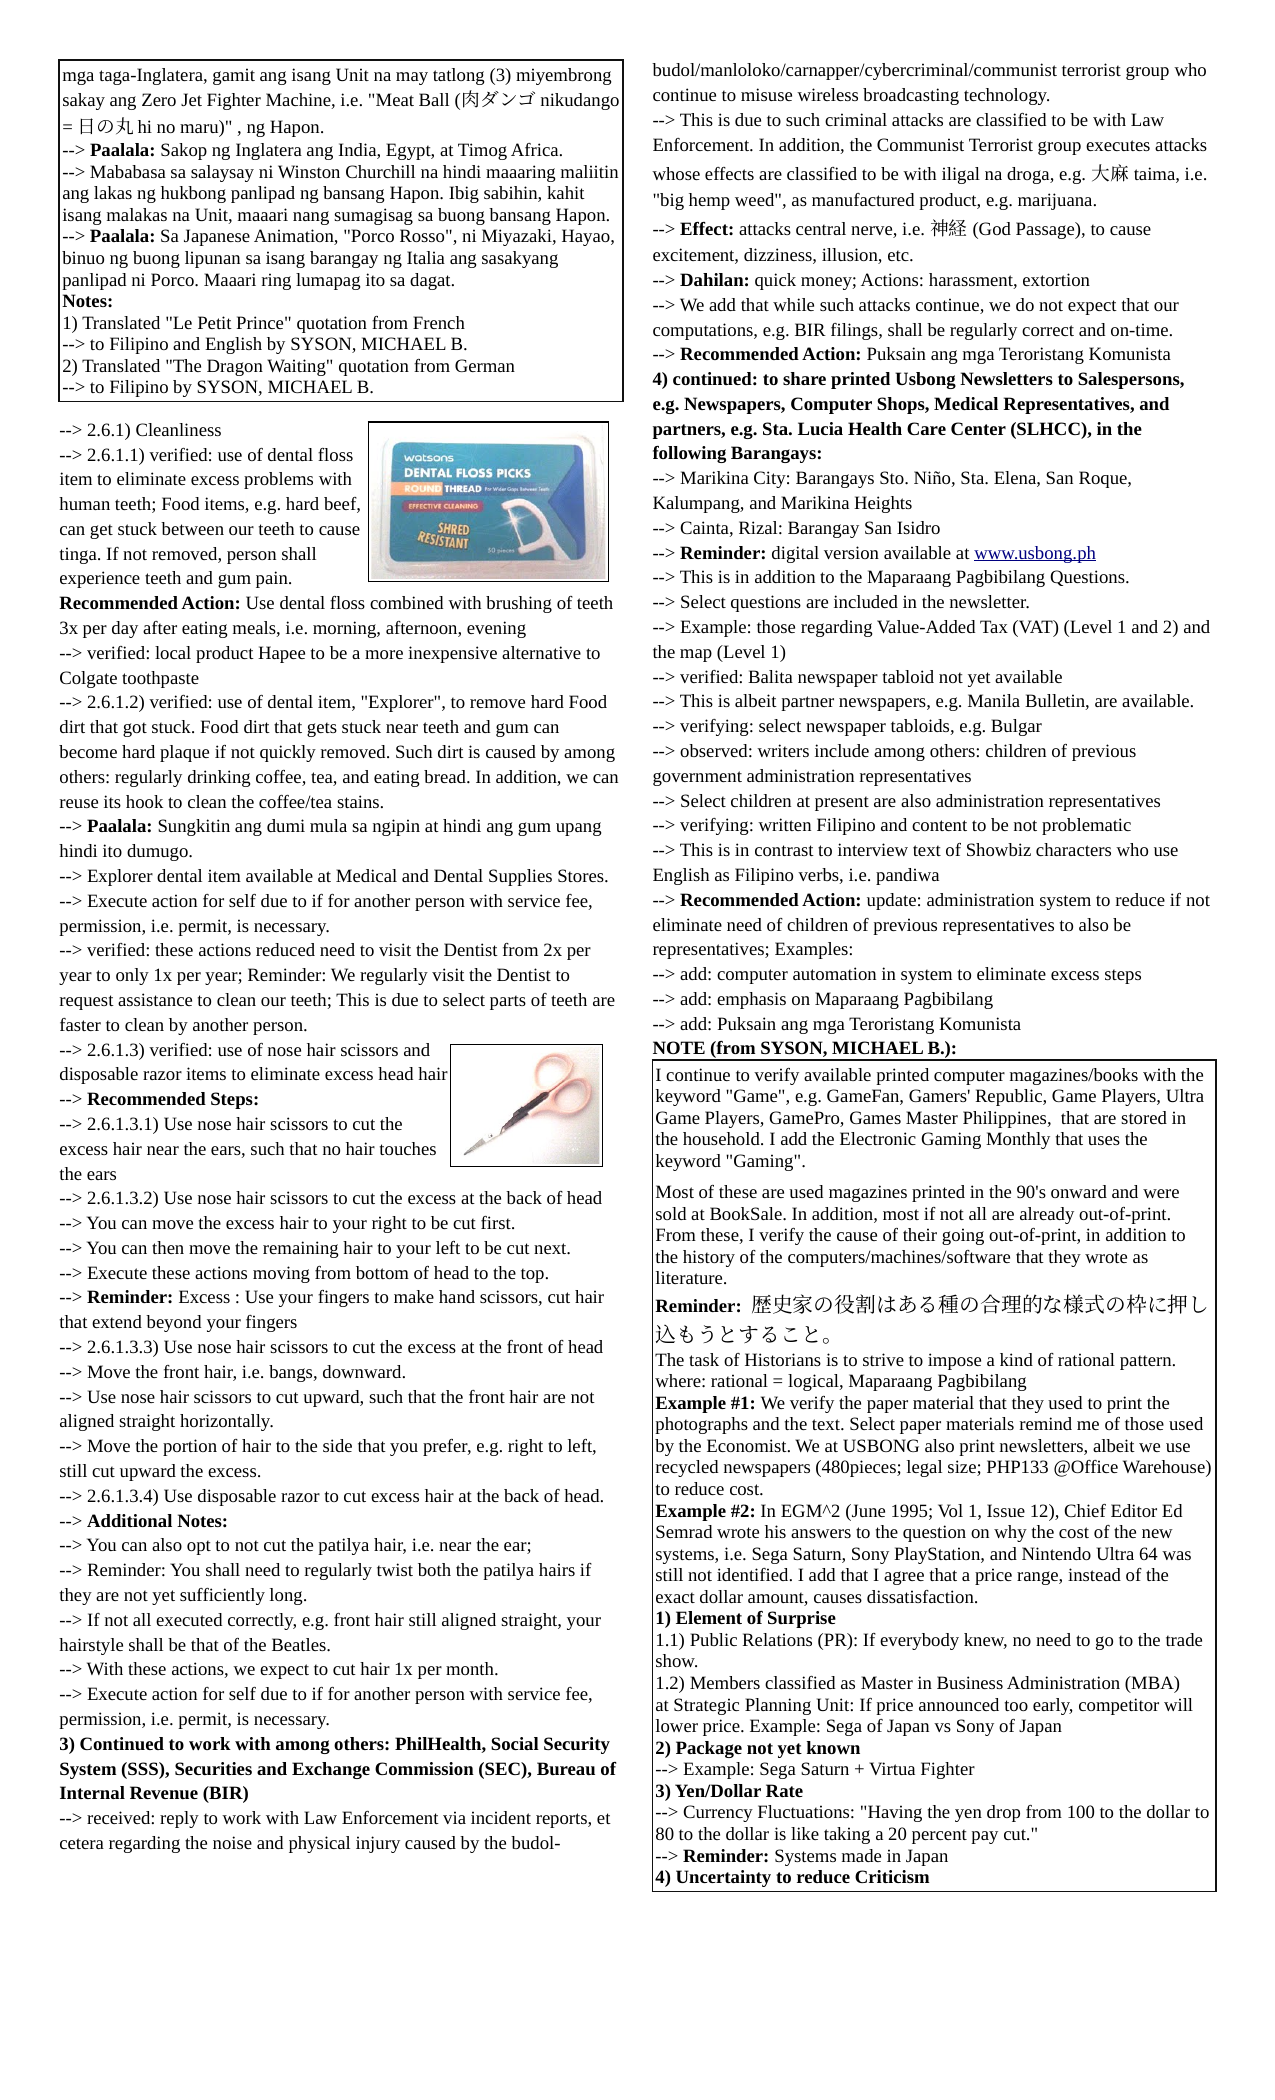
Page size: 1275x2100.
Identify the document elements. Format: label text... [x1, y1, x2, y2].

text --> Marikina City: Barangays Sto. Niño, Sta. Elena, San Roque, Kalumpang, and Marikina Heights [652, 467, 1216, 514]
text --> This is due to such criminal attacks are classified to be with Law Enforcement. In addition, the Communist Terrorist group executes attacks whose effects are classified to be with iligal na droga, e.g. 大麻 taima, i.e. "big hemp weed", as manufactured product, e.g. marijuana. [652, 109, 1216, 211]
text --> 2.6.1.2) verified: use of dental item, "Explorer", to remove hard Food dirt that got stuck. Food dirt that gets stuck near teeth and gum can become hard plaque if not quickly removed. Such dirt is caused by among others: regularly drinking coffee, tea, and eating bread. In addition, we can reuse its hook to clean the coffee/tea stains. [59, 691, 623, 812]
text --> We add that while such attacks continue, we do not expect that our computations, e.g. BIR filings, shall be regularly correct and on-time. [652, 294, 1216, 340]
text NOTE (from SYSON, MICHAEL B.): [652, 1037, 1216, 1059]
text --> Paalala: Sungkitin ang dumi mula sa ngipin at hindi ang gum upang hindi ito dumugo. [59, 815, 623, 862]
text [603, 1088, 623, 1110]
text --> received: reply to work with Law Enforcement via incident reports, et cetera regarding the noise and physical injury caused by the budol- [59, 1807, 623, 1853]
text --> Reminder: You shall need to regularly twist both the patilya hairs if they are not yet sufficiently long. [59, 1559, 623, 1606]
picture [454, 1047, 600, 1164]
text --> 2.6.1.3.1) Use nose hair scissors to cut the excess hair near the ears, such that no hair touches the ears [59, 1113, 623, 1184]
text --> 2.6.1.3) verified: use of nose hair scissors and disposable razor items to eliminate excess head hair [59, 1038, 623, 1085]
text --> You can then move the remaining hair to your left to be cut next. [59, 1237, 623, 1258]
text --> verified: local product Hapee to be a more inexpensive alternative to Colgate toothpaste [59, 642, 623, 688]
text --> Dahilan: quick money; Actions: harassment, extortion [652, 269, 1216, 291]
text budol/manloloko/carnapper/cybercriminal/communist terrorist group who continue to misuse wireless broadcasting technology. [652, 59, 1216, 105]
text --> Additional Notes: [59, 1509, 623, 1531]
text --> Reminder: Excess : Use your fingers to make hand scissors, cut hair that extend beyond your fingers [59, 1286, 623, 1333]
text --> add: Puksain ang mga Teroristang Komunista [652, 1013, 1216, 1034]
text --> Recommended Steps: [59, 1088, 450, 1110]
text --> Reminder: digital version available at www.usbong.ph [652, 542, 1216, 563]
text --> observed: writers include among others: children of previous government administration representatives [652, 740, 1216, 786]
text --> You can move the excess hair to your right to be cut first. [59, 1212, 623, 1234]
text --> 2.6.1.3.4) Use disposable razor to cut excess hair at the back of head. [59, 1485, 623, 1506]
text --> You can also opt to not cut the patilya hair, i.e. near the ear; [59, 1534, 623, 1556]
text --> If not all executed correctly, e.g. front hair still aligned straight, your hairstyle shall be that of the Beatles. [59, 1609, 623, 1655]
text --> Execute these actions moving from bottom of head to the top. [59, 1262, 623, 1283]
text --> verified: these actions reduced need to visit the Dentist from 2x per year to only 1x per year; Reminder: We regularly visit the Dentist to request assistance to clean our teeth; This is due to select parts of teeth are faster to clean by another person. [59, 939, 623, 1035]
text 3) Continued to work with among others: PhilHealth, Social Security System (SSS), Securities and Exchange Commission (SEC), Bureau of Internal Revenue (BIR) [59, 1733, 623, 1804]
text --> Recommended Action: Puksain ang mga Teroristang Komunista [652, 343, 1216, 365]
text --> 2.6.1) Cleanliness [59, 419, 623, 582]
text --> Execute action for self due to if for another person with service fee, permission, i.e. permit, is necessary. [59, 890, 623, 936]
text --> Select children at present are also administration representatives [652, 789, 1216, 811]
text --> Select questions are included in the newsletter. [652, 591, 1216, 613]
table_header I continue to verify available printed computer magazines/books with the keyword "Game", e.g. GameFan, Gamers' Republic, Game Players, Ultra Game Players, GamePro, Games Master Philippines, that are stored in the household. I add the Electronic Gaming Monthly that uses the keyword "Gaming". Most of these are used magazines printed in the 90's onward and were sold at BookSale. In addition, most if not all are already out-of-print. From these, I verify the cause of their going out-of-print, in addition to the history of the computers/machines/software that they wrote as literature. Reminder: 歴史家の役割はある種の合理的な様式の枠に押し込もうとすること。 The task of Historians is to strive to impose a kind of rational pattern. where: rational = logical, Maparaang Pagbibilang Example #1: We verify the paper material that they used to print the photographs and the text. Select paper materials remind me of those used by the Economist. We at USBONG also print newsletters, albeit we use recycled newspapers (480pieces; legal size; PHP133 @Office Warehouse) to reduce cost. Example #2: In EGM^2 (June 1995; Vol 1, Issue 12), Chief Editor Ed Semrad wrote his answers to the question on why the cost of the new systems, i.e. Sega Saturn, Sony PlayStation, and Nintendo Ultra 64 was still not identified. I add that I agree that a price range, instead of the exact dollar amount, causes dissatisfaction. 1) Element of Surprise 1.1) Public Relations (PR): If everybody knew, no need to go to the trade show. 1.2) Members classified as Master in Business Administration (MBA) at Strategic Planning Unit: If price announced too early, competitor will lower price. Example: Sega of Japan vs Sony of Japan 2) Package not yet known --> Example: Sega Saturn + Virtua Fighter 3) Yen/Dollar Rate --> Currency Fluctuations: "Having the yen drop from 100 to the dollar to 80 to the dollar is like taking a 20 percent pay cut." --> Reminder: Systems made in Japan 4) Uncertainty to reduce Criticism [653, 1061, 1215, 1891]
text --> Execute action for self due to if for another person with service fee, permission, i.e. permit, is necessary. [59, 1683, 623, 1729]
text --> Cainta, Rizal: Barangay San Isidro [652, 517, 1216, 538]
text --> Move the portion of hair to the side that you prefer, e.g. right to left, still cut upward the excess. [59, 1435, 623, 1482]
text --> Effect: attacks central nerve, i.e. 神経 (God Passage), to cause excitement, dizziness, illusion, etc. [652, 214, 1216, 266]
text --> 2.6.1.3.2) Use nose hair scissors to cut the excess at the back of head [59, 1187, 623, 1209]
text --> verified: Balita newspaper tabloid not yet available [652, 666, 1216, 687]
text --> This is albeit partner newspapers, e.g. Manila Bulletin, are available. [652, 690, 1216, 712]
text --> verifying: written Filipino and content to be not problematic [652, 814, 1216, 836]
text --> verifying: select newspaper tabloids, e.g. Bulgar [652, 715, 1216, 737]
text [451, 1045, 602, 1166]
text --> add: computer automation in system to eliminate excess steps [652, 963, 1216, 985]
text --> 2.6.1.3.3) Use nose hair scissors to cut the excess at the front of head [59, 1336, 623, 1358]
text --> Use nose hair scissors to cut upward, such that the front hair are not aligned straight horizontally. [59, 1386, 623, 1432]
text --> With these actions, we expect to cut hair 1x per month. [59, 1658, 623, 1680]
text --> add: emphasis on Maparaang Pagbibilang [652, 988, 1216, 1009]
text --> Recommended Action: update: administration system to reduce if not eliminate need of children of previous representatives to also be representatives; Examples: [652, 889, 1216, 960]
text --> 2.6.1.1) verified: use of dental floss item to eliminate excess problems with human teeth; Food items, e.g. hard beef, can get stuck between our teeth to cause tinga. If not removed, person shall experience teeth and gum pain. Recommended Action: Use dental floss combined with brushing of teeth 3x per day after eating meals, i.e. morning, afternoon, evening [59, 443, 623, 639]
text --> Example: those regarding Value-Added Tax (VAT) (Level 1 and 2) and the map (Level 1) [652, 616, 1216, 662]
table_header mga taga-Inglatera, gamit ang isang Unit na may tatlong (3) miyembrong sakay ang Zero Jet Fighter Machine, i.e. "Meat Ball (肉ダンゴnikudango = 日の丸hi no maru)" , ng Hapon. --> Paalala: Sakop ng Inglatera ang India, Egypt, at Timog Africa. --> Mababasa sa salaysay ni Winston Churchill na hindi maaaring maliitin ang lakas ng hukbong panlipad ng bansang Hapon. Ibig sabihin, kahit isang malakas na Unit, maaari nang sumagisag sa buong bansang Hapon. --> Paalala: Sa Japanese Animation, "Porco Rosso", ni Miyazaki, Hayao, binuo ng buong lipunan sa isang barangay ng Italia ang sasakyang panlipad ni Porco. Maaari ring lumapag ito sa dagat. Notes: 1) Translated "Le Petit Prince" quotation from French --> to Filipino and English by SYSON, MICHAEL B. 2) Translated "The Dragon Waiting" quotation from German --> to Filipino by SYSON, MICHAEL B. [60, 61, 622, 401]
picture [371, 425, 606, 579]
text --> Explorer dental item available at Medical and Dental Supplies Stores. [59, 865, 623, 887]
text --> Move the front hair, i.e. bangs, downward. [59, 1361, 623, 1382]
text 4) continued: to share printed Usbong Newsletters to Salespersons, e.g. Newspapers, Computer Shops, Medical Representatives, and partners, e.g. Sta. Lucia Health Care Center (SLHCC), in the following Barangays: [652, 368, 1216, 464]
text --> This is in addition to the Maparaang Pagbibilang Questions. [652, 566, 1216, 588]
text --> This is in contrast to interview text of Showbiz characters who use English as Filipino verbs, i.e. pandiwa [652, 839, 1216, 886]
